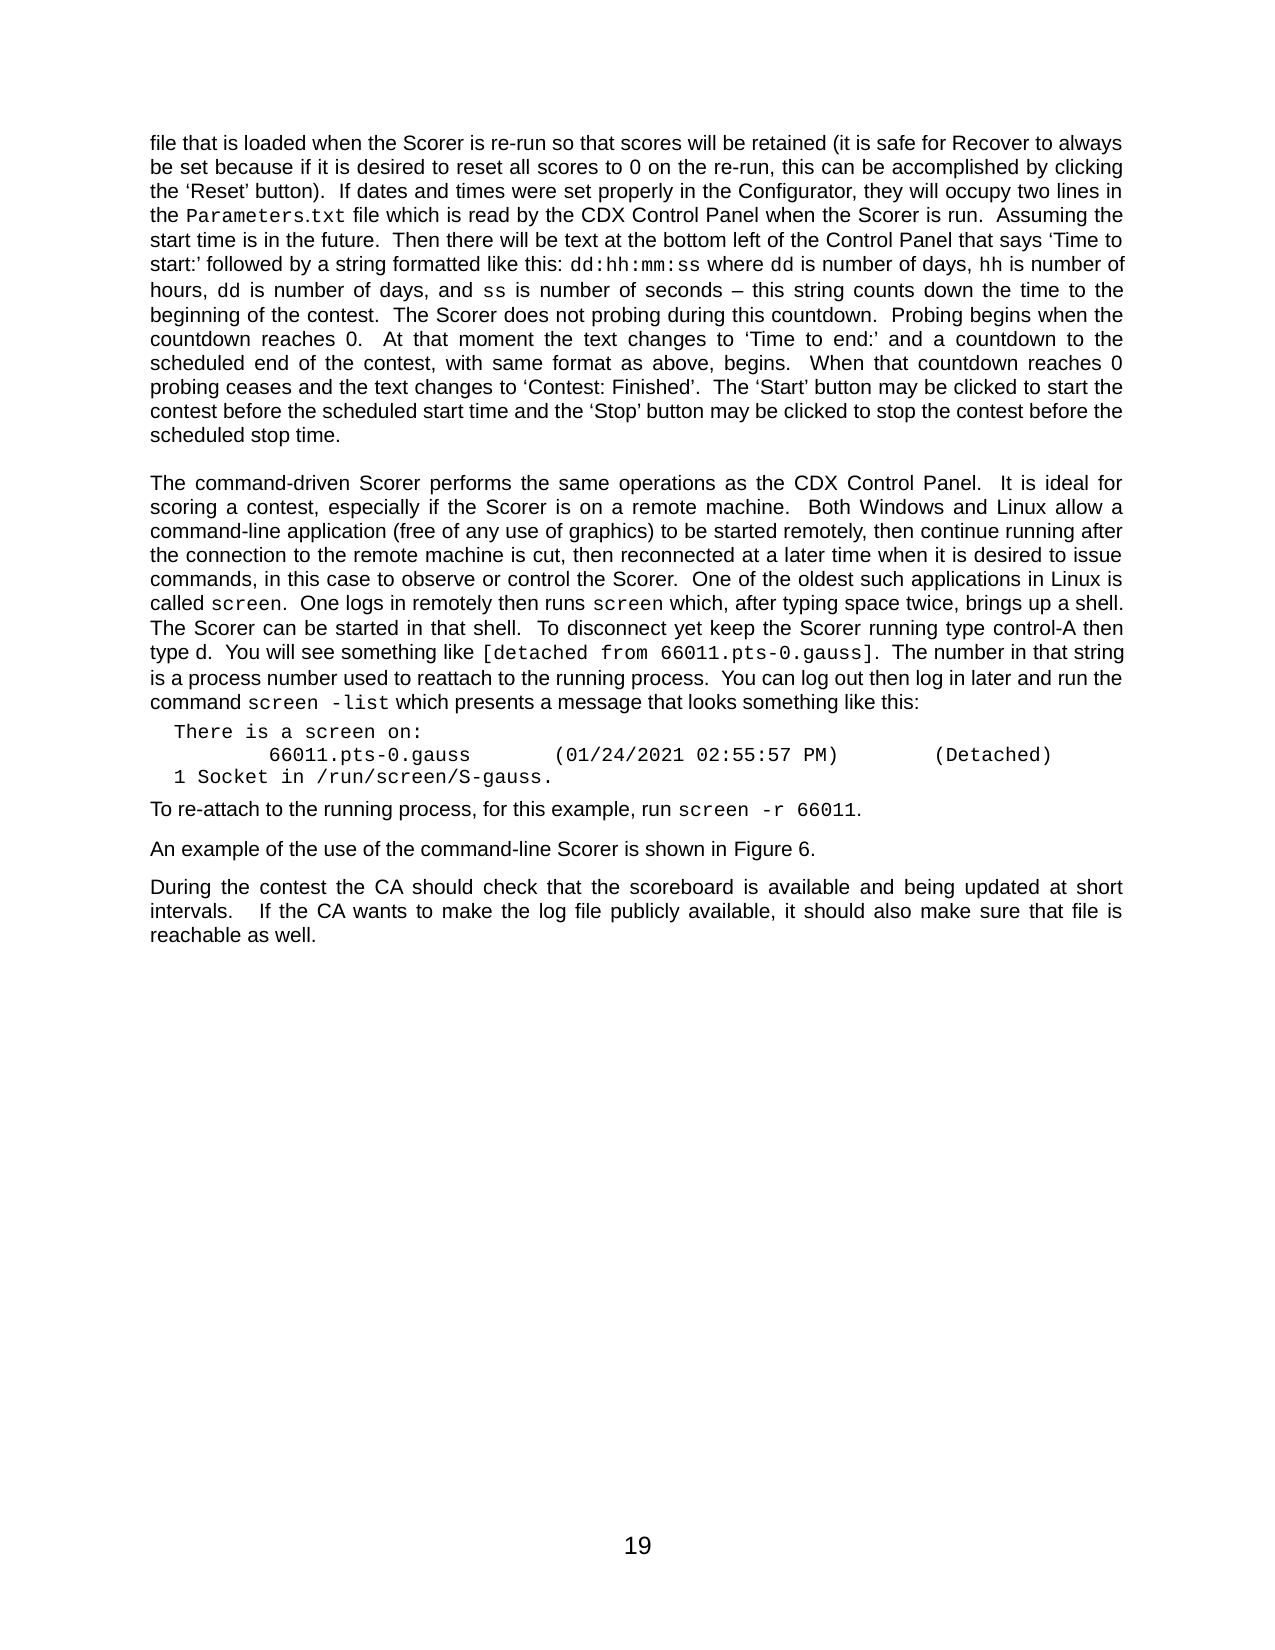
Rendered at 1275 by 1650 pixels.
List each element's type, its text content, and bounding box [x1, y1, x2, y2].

text 1 Socket in /run/screen/S-gauss. [150, 767, 1125, 789]
text file that is loaded when the Scorer is re-run so that scores will be retained (it is safe for Recover to always be set because if it is desired to reset all scores to 0 on the re-run, this can be accomplished by clicking the ‘Reset’ button). If dates and times were set properly in the Configurator, they will occupy two lines in the Parameters.txt file which is read by the CDX Control Panel when the Scorer is run. Assuming the start time is in the future. Then there will be text at the bottom left of the Control Panel that says ‘Time to start:’ followed by a string formatted like this: dd:hh:mm:ss where dd is number of days, hh is number of hours, dd is number of days, and ss is number of seconds – this string counts down the time to the beginning of the contest. The Scorer does not probing during this countdown. Probing begins when the countdown reaches 0. At that moment the text changes to ‘Time to end:’ and a countdown to the scheduled end of the contest, with same format as above, begins. When that countdown reaches 0 probing ceases and the text changes to ‘Contest: Finished’. The ‘Start’ button may be clicked to start the contest before the scheduled start time and the ‘Stop’ button may be clicked to stop the contest before the scheduled stop time. [150, 131, 1125, 447]
text During the contest the CA should check that the scoreboard is available and being updated at short intervals. If the CA wants to make the log file publicly available, it should also make sure that file is reachable as well. [150, 875, 1125, 947]
text The command-driven Scorer performs the same operations as the CDX Control Panel. It is ideal for scoring a contest, especially if the Scorer is on a remote machine. Both Windows and Linux allow a command-line application (free of any use of graphics) to be started remotely, then continue running after the connection to the remote machine is cut, then reconnected at a later time when it is desired to issue commands, in this case to observe or control the Scorer. One of the oldest such applications in Linux is called screen. One logs in remotely then runs screen which, after typing space twice, brings up a shell. The Scorer can be started in that shell. To disconnect yet keep the Scorer running type control-A then type d. You will see something like [detached from 66011.pts-0.gauss]. The number in that string is a process number used to reattach to the running process. You can log out then log in later and run the command screen -list which presents a message that looks something like this: [150, 471, 1125, 715]
text 66011.pts-0.gauss (01/24/2021 02:55:57 PM) (Detached) [150, 744, 1125, 767]
text An example of the use of the command-line Scorer is shown in Figure 6. [150, 836, 1125, 860]
text To re-attach to the running process, for this example, run screen -r 66011. [150, 797, 1125, 822]
text There is a screen on: [150, 722, 1125, 744]
